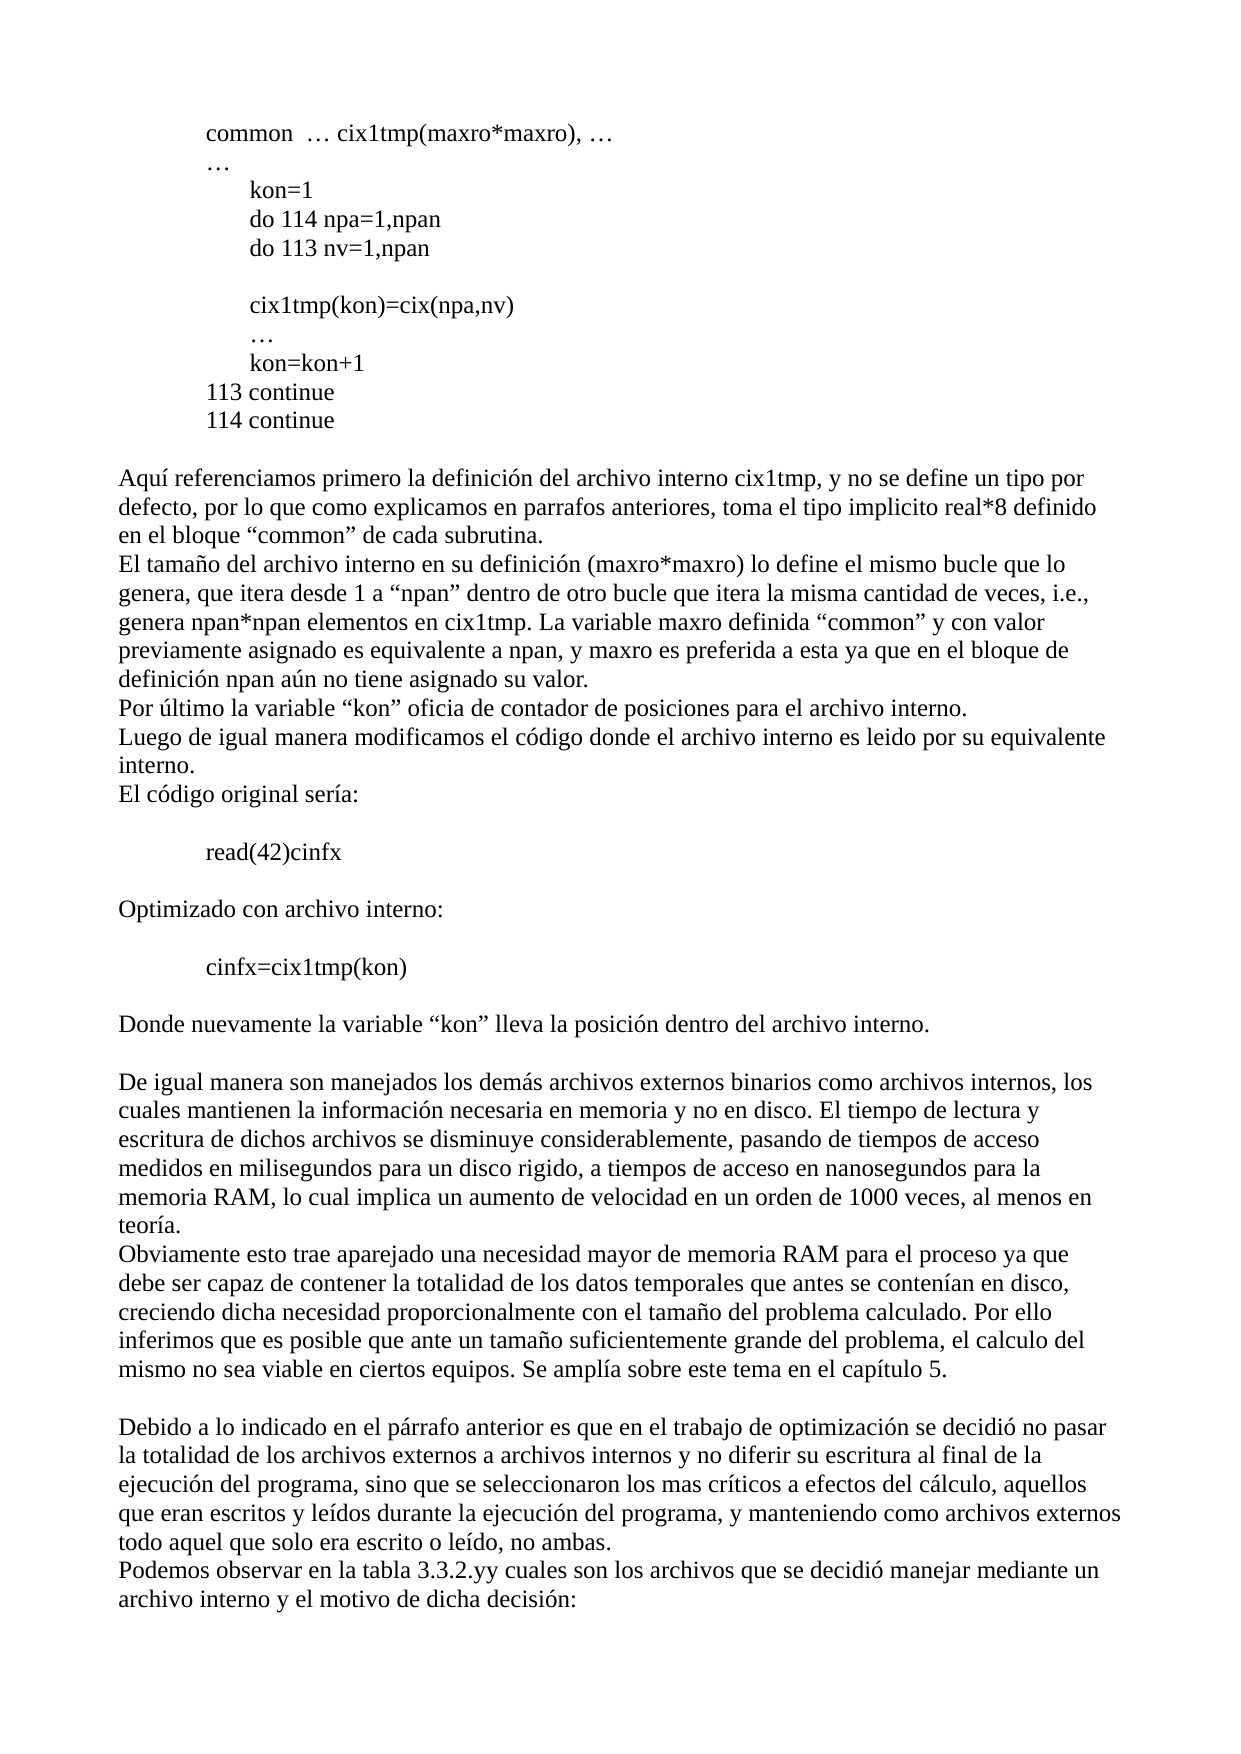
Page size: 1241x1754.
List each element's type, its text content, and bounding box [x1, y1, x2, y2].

text kon=1 [206, 176, 1122, 204]
text do 114 npa=1,npan [206, 204, 1122, 233]
text Por último la variable “kon” oficia de contador de posiciones para el archivo interno. [118, 693, 1122, 722]
text Optimizado con archivo interno: [118, 894, 1122, 923]
text Donde nuevamente la variable “kon” lleva la posición dentro del archivo interno. [118, 1009, 1122, 1038]
text 114 continue [206, 406, 1122, 434]
text Obviamente esto trae aparejado una necesidad mayor de memoria RAM para el proceso ya que debe ser capaz de contener la totalidad de los datos temporales que antes se contenían en disco, creciendo dicha necesidad proporcionalmente con el tamaño del problema calculado. Por ello inferimos que es posible que ante un tamaño suficientemente grande del problema, el calculo del mismo no sea viable en ciertos equipos. Se amplía sobre este tema en el capítulo 5. [118, 1239, 1122, 1383]
text Debido a lo indicado en el párrafo anterior es que en el trabajo de optimización se decidió no pasar la totalidad de los archivos externos a archivos internos y no diferir su escritura al final de la ejecución del programa, sino que se seleccionaron los mas críticos a efectos del cálculo, aquellos que eran escritos y leídos durante la ejecución del programa, y manteniendo como archivos externos todo aquel que solo era escrito o leído, no ambas. [118, 1412, 1122, 1556]
text El código original sería: [118, 779, 1122, 808]
text cinfx=cix1tmp(kon) [206, 952, 1122, 981]
text De igual manera son manejados los demás archivos externos binarios como archivos internos, los cuales mantienen la información necesaria en memoria y no en disco. El tiempo de lectura y escritura de dichos archivos se disminuye considerablemente, pasando de tiempos de acceso medidos en milisegundos para un disco rigido, a tiempos de acceso en nanosegundos para la memoria RAM, lo cual implica un aumento de velocidad en un orden de 1000 veces, al menos en teoría. [118, 1067, 1122, 1239]
text Luego de igual manera modificamos el código donde el archivo interno es leido por su equivalente interno. [118, 722, 1122, 779]
text read(42)cinfx [206, 837, 1122, 866]
text Podemos observar en la tabla 3.3.2.yy cuales son los archivos que se decidió manejar mediante un archivo interno y el motivo de dicha decisión: [118, 1556, 1122, 1613]
text Aquí referenciamos primero la definición del archivo interno cix1tmp, y no se define un tipo por defecto, por lo que como explicamos en parrafos anteriores, toma el tipo implicito real*8 definido en el bloque “common” de cada subrutina. [118, 463, 1122, 549]
text do 113 nv=1,npan [206, 233, 1122, 262]
text common … cix1tmp(maxro*maxro), … [206, 118, 1122, 147]
text cix1tmp(kon)=cix(npa,nv) [206, 291, 1122, 319]
text … [206, 319, 1122, 348]
text … [206, 147, 1122, 176]
text 113 continue [206, 377, 1122, 406]
text kon=kon+1 [206, 348, 1122, 377]
text El tamaño del archivo interno en su definición (maxro*maxro) lo define el mismo bucle que lo genera, que itera desde 1 a “npan” dentro de otro bucle que itera la misma cantidad de veces, i.e., genera npan*npan elementos en cix1tmp. La variable maxro definida “common” y con valor previamente asignado es equivalente a npan, y maxro es preferida a esta ya que en el bloque de definición npan aún no tiene asignado su valor. [118, 549, 1122, 693]
